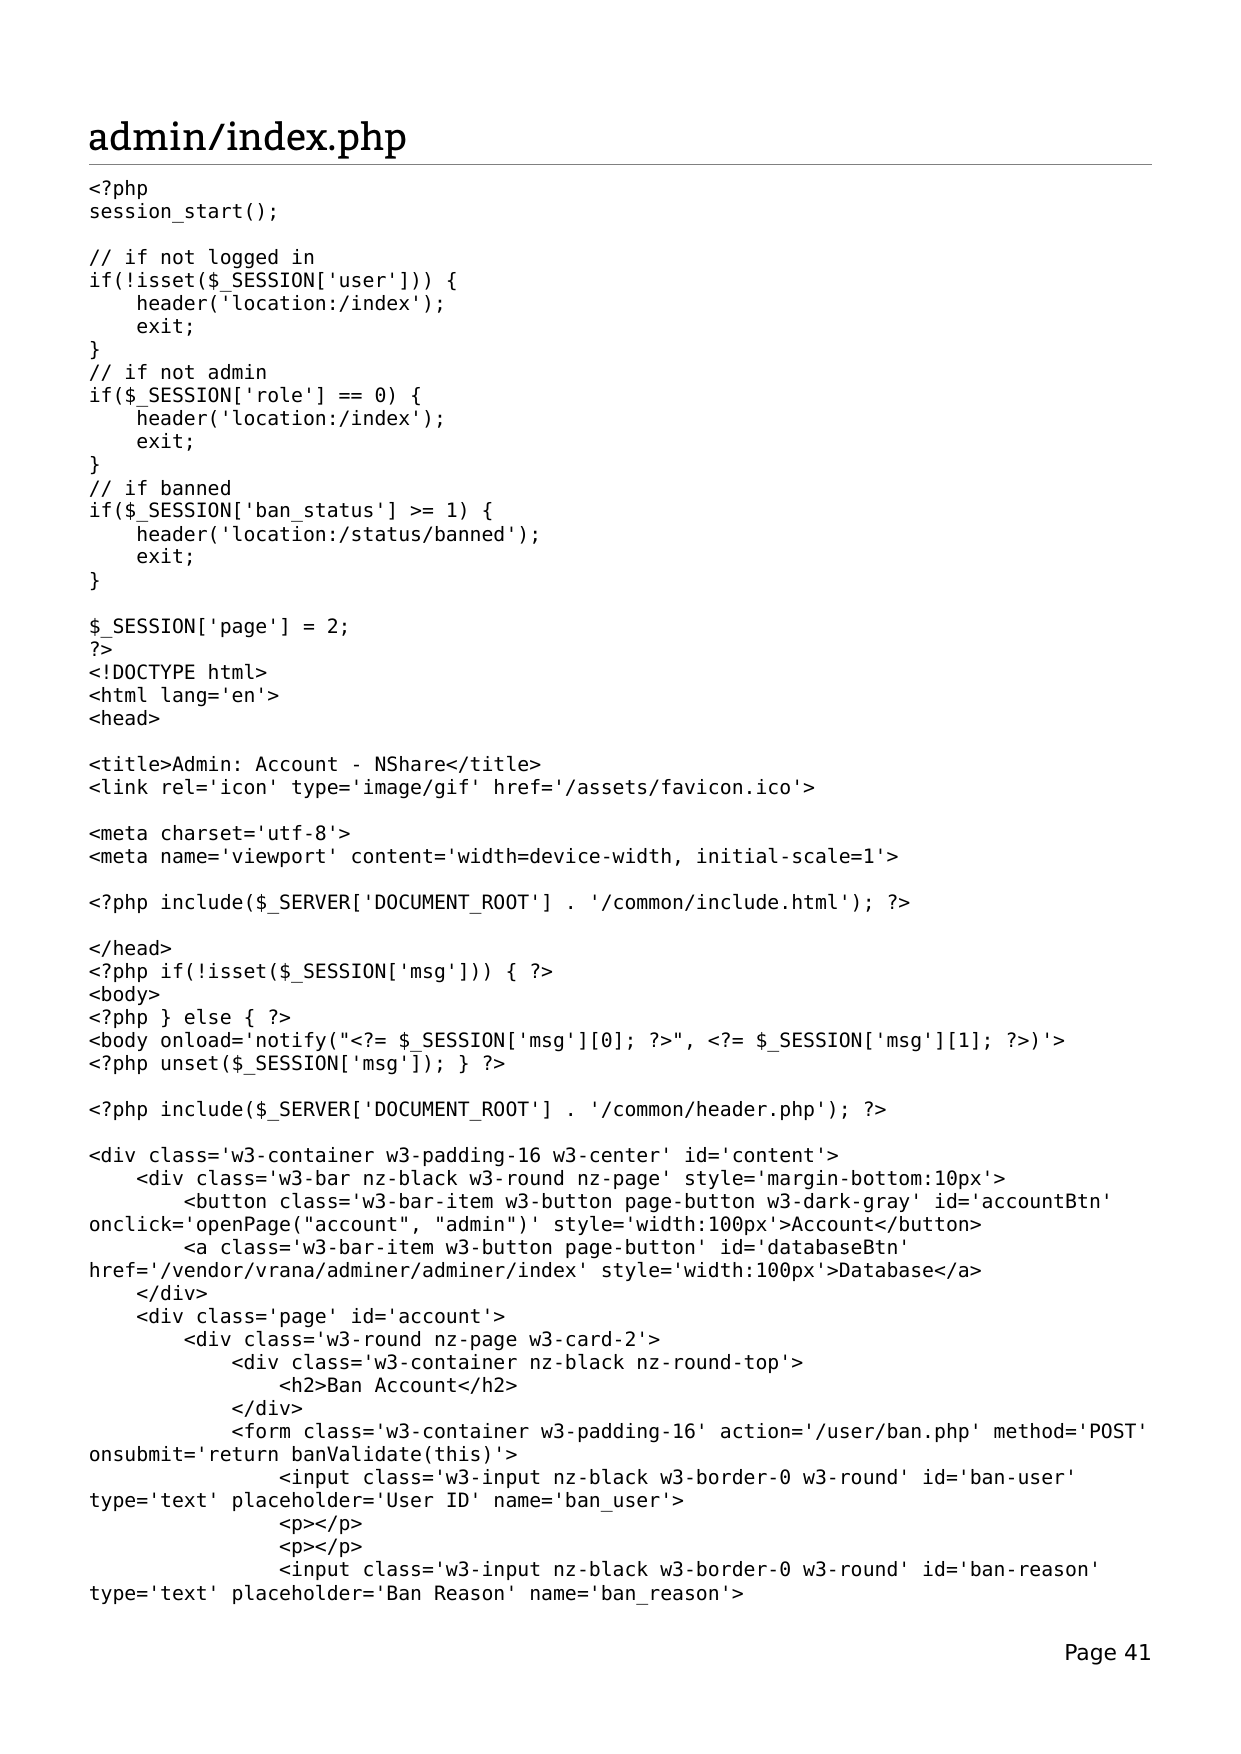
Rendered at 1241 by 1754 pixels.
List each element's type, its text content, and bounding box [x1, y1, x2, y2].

text if($_SESSION['role'] == 0) { [88, 384, 1152, 407]
text <?php if(!isset($_SESSION['msg'])) { ?> [88, 960, 1152, 983]
text <p></p> [88, 1536, 1152, 1558]
text <link rel='icon' type='image/gif' href='/assets/favicon.ico'> [88, 776, 1152, 799]
text <div class='w3-container w3-padding-16 w3-center' id='content'> [88, 1144, 1152, 1167]
text <body> [88, 983, 1152, 1006]
text <?php unset($_SESSION['msg']); } ?> [88, 1052, 1152, 1075]
text // if not admin [88, 361, 1152, 384]
text ?> [88, 638, 1152, 661]
text header('location:/status/banned'); [88, 523, 1152, 546]
text <a class='w3-bar-item w3-button page-button' id='databaseBtn' href='/vendor/vrana/adminer/adminer/index' style='width:100px'>Database</a> [88, 1236, 1152, 1282]
text </div> [88, 1282, 1152, 1305]
text header('location:/index'); [88, 407, 1152, 431]
text <html lang='en'> [88, 684, 1152, 707]
text session_start(); [88, 200, 1152, 223]
text header('location:/index'); [88, 292, 1152, 315]
text $_SESSION['page'] = 2; [88, 615, 1152, 638]
text if(!isset($_SESSION['user'])) { [88, 269, 1152, 292]
text <body onload='notify("<?= $_SESSION['msg'][0]; ?>", <?= $_SESSION['msg'][1]; ?>)'> [88, 1029, 1152, 1052]
text } [88, 338, 1152, 361]
text <button class='w3-bar-item w3-button page-button w3-dark-gray' id='accountBtn' onclick='openPage("account", "admin")' style='width:100px'>Account</button> [88, 1190, 1152, 1236]
text <form class='w3-container w3-padding-16' action='/user/ban.php' method='POST' onsubmit='return banValidate(this)'> [88, 1420, 1152, 1466]
text } [88, 453, 1152, 477]
text </head> [88, 937, 1152, 960]
text exit; [88, 315, 1152, 338]
text <div class='w3-round nz-page w3-card-2'> [88, 1328, 1152, 1351]
text <?php } else { ?> [88, 1006, 1152, 1029]
text <meta name='viewport' content='width=device-width, initial-scale=1'> [88, 845, 1152, 868]
text <div class='w3-container nz-black nz-round-top'> [88, 1351, 1152, 1374]
text <meta charset='utf-8'> [88, 822, 1152, 845]
text </div> [88, 1397, 1152, 1420]
text <input class='w3-input nz-black w3-border-0 w3-round' id='ban-user' type='text' placeholder='User ID' name='ban_user'> [88, 1466, 1152, 1512]
text <title>Admin: Account - NShare</title> [88, 753, 1152, 776]
text <div class='page' id='account'> [88, 1305, 1152, 1328]
text <head> [88, 707, 1152, 730]
subtitle admin/index.php [88, 113, 1152, 165]
text exit; [88, 431, 1152, 453]
text <h2>Ban Account</h2> [88, 1374, 1152, 1397]
text <?php include($_SERVER['DOCUMENT_ROOT'] . '/common/header.php'); ?> [88, 1098, 1152, 1121]
text // if banned [88, 477, 1152, 499]
text <p></p> [88, 1512, 1152, 1536]
text if($_SESSION['ban_status'] >= 1) { [88, 499, 1152, 523]
text exit; [88, 546, 1152, 569]
text } [88, 569, 1152, 592]
text <div class='w3-bar nz-black w3-round nz-page' style='margin-bottom:10px'> [88, 1167, 1152, 1190]
text <!DOCTYPE html> [88, 661, 1152, 684]
text // if not logged in [88, 246, 1152, 269]
text <?php [88, 177, 1152, 200]
text <input class='w3-input nz-black w3-border-0 w3-round' id='ban-reason' type='text' placeholder='Ban Reason' name='ban_reason'> [88, 1558, 1152, 1604]
text <?php include($_SERVER['DOCUMENT_ROOT'] . '/common/include.html'); ?> [88, 891, 1152, 914]
